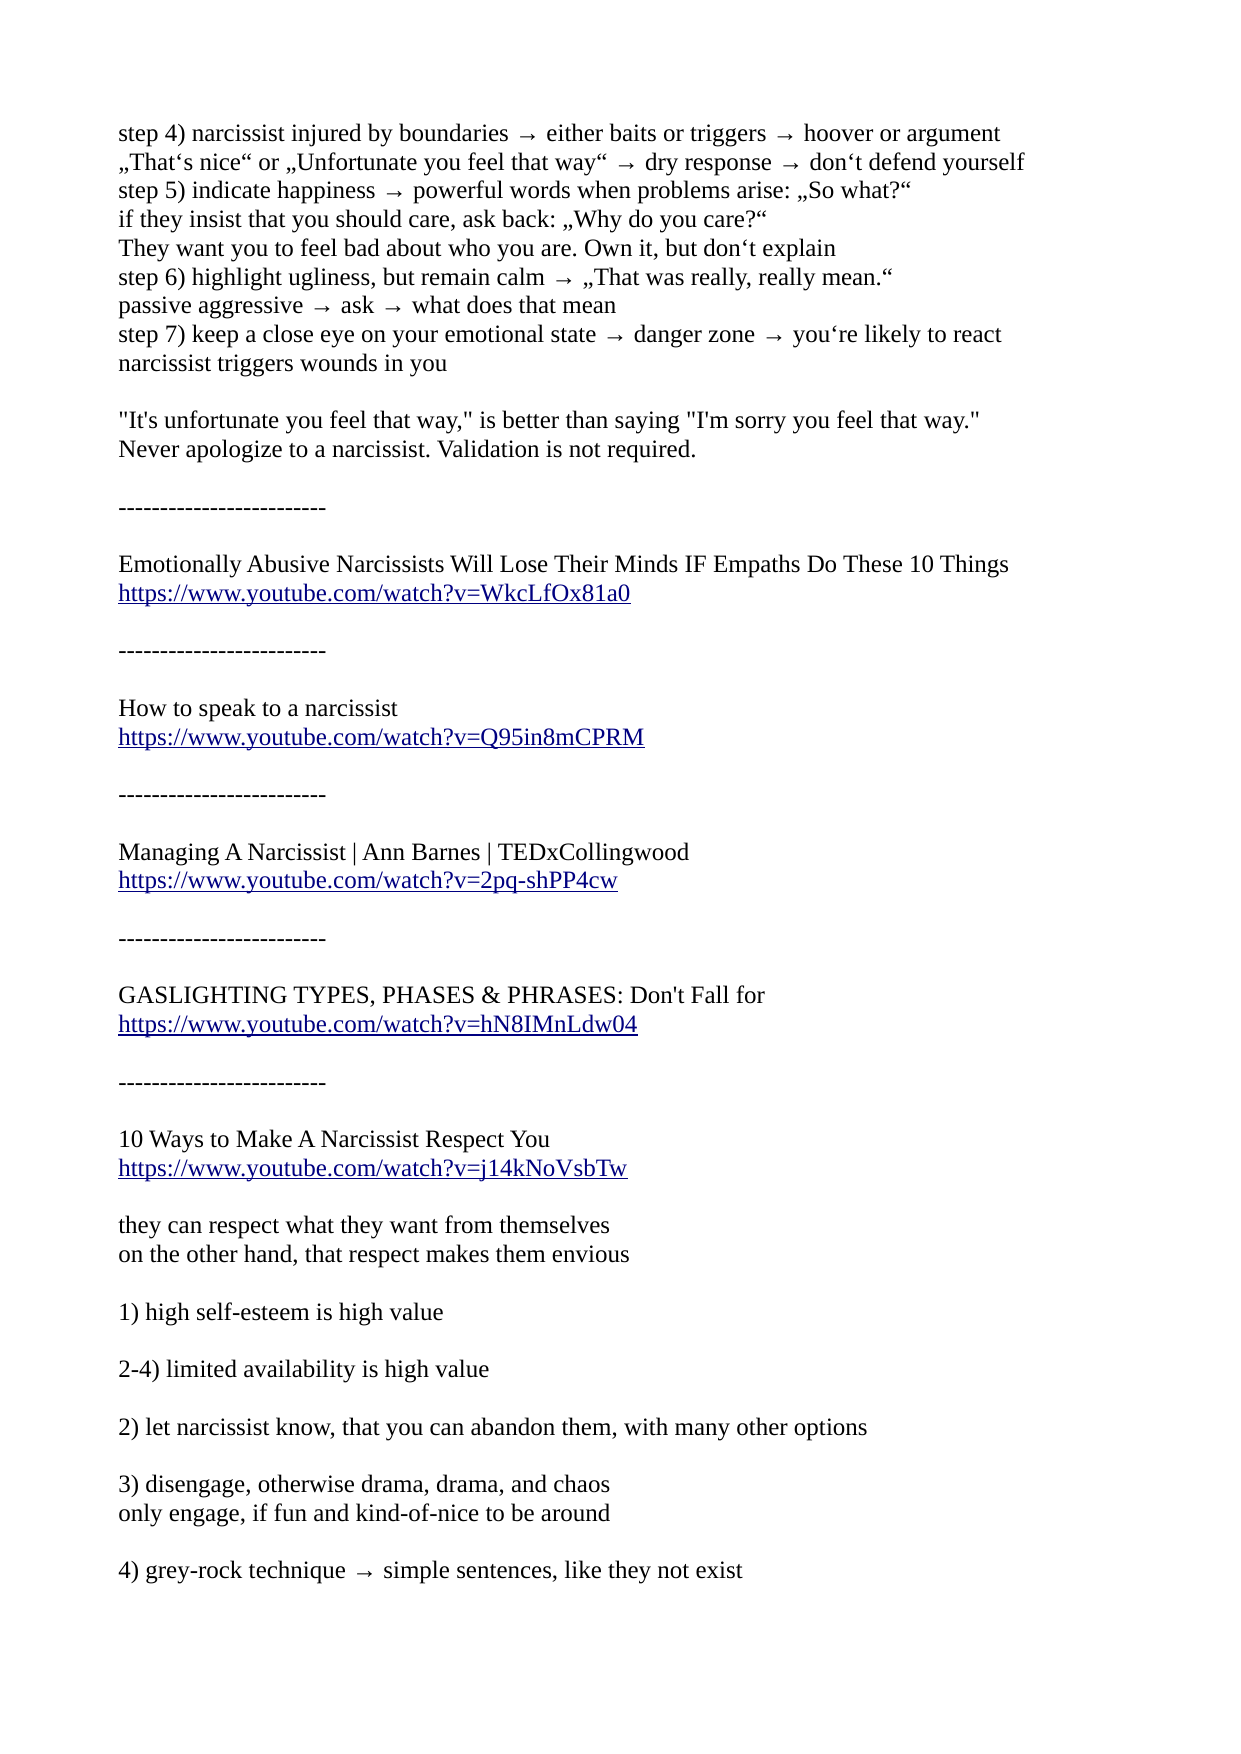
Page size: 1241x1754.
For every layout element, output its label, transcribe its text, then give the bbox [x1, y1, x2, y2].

text GASLIGHTING TYPES, PHASES & PHRASES: Don't Fall for [118, 981, 1122, 1009]
text Never apologize to a narcissist. Validation is not required. [118, 434, 1122, 463]
text only engage, if fun and kind-of-nice to be around [118, 1498, 1122, 1527]
text if they insist that you should care, ask back: „Why do you care?“ [118, 204, 1122, 233]
text Managing A Narcissist | Ann Barnes | TEDxCollingwood [118, 837, 1122, 866]
text they can respect what they want from themselves [118, 1211, 1122, 1239]
text ------------------------- [118, 1067, 1122, 1096]
text ------------------------- [118, 923, 1122, 952]
text passive aggressive → ask → what does that mean [118, 291, 1122, 319]
text https://www.youtube.com/watch?v=WkcLfOx81a0 [118, 578, 1122, 607]
text step 5) indicate happiness → powerful words when problems arise: „So what?“ [118, 176, 1122, 204]
text „That‘s nice“ or „Unfortunate you feel that way“ → dry response → don‘t defend yourself [118, 147, 1122, 176]
text https://www.youtube.com/watch?v=2pq-shPP4cw [118, 866, 1122, 894]
text ------------------------- [118, 779, 1122, 808]
text ------------------------- [118, 492, 1122, 521]
text https://www.youtube.com/watch?v=Q95in8mCPRM [118, 722, 1122, 751]
text ------------------------- [118, 636, 1122, 664]
text They want you to feel bad about who you are. Own it, but don‘t explain [118, 233, 1122, 262]
text https://www.youtube.com/watch?v=j14kNoVsbTw [118, 1153, 1122, 1182]
text 1) high self-esteem is high value [118, 1297, 1122, 1326]
text 4) grey-rock technique → simple sentences, like they not exist [118, 1556, 1122, 1584]
text 3) disengage, otherwise drama, drama, and chaos [118, 1469, 1122, 1498]
text on the other hand, that respect makes them envious [118, 1239, 1122, 1268]
text narcissist triggers wounds in you [118, 348, 1122, 377]
text 2) let narcissist know, that you can abandon them, with many other options [118, 1412, 1122, 1441]
text 2-4) limited availability is high value [118, 1354, 1122, 1383]
text 10 Ways to Make A Narcissist Respect You [118, 1124, 1122, 1153]
text step 7) keep a close eye on your emotional state → danger zone → you‘re likely to react [118, 319, 1122, 348]
text How to speak to a narcissist [118, 693, 1122, 722]
text step 4) narcissist injured by boundaries → either baits or triggers → hoover or argument [118, 118, 1122, 147]
text Emotionally Abusive Narcissists Will Lose Their Minds IF Empaths Do These 10 Things [118, 549, 1122, 578]
text "It's unfortunate you feel that way," is better than saying "I'm sorry you feel that way." [118, 406, 1122, 434]
text https://www.youtube.com/watch?v=hN8IMnLdw04 [118, 1009, 1122, 1038]
text step 6) highlight ugliness, but remain calm → „That was really, really mean.“ [118, 262, 1122, 291]
